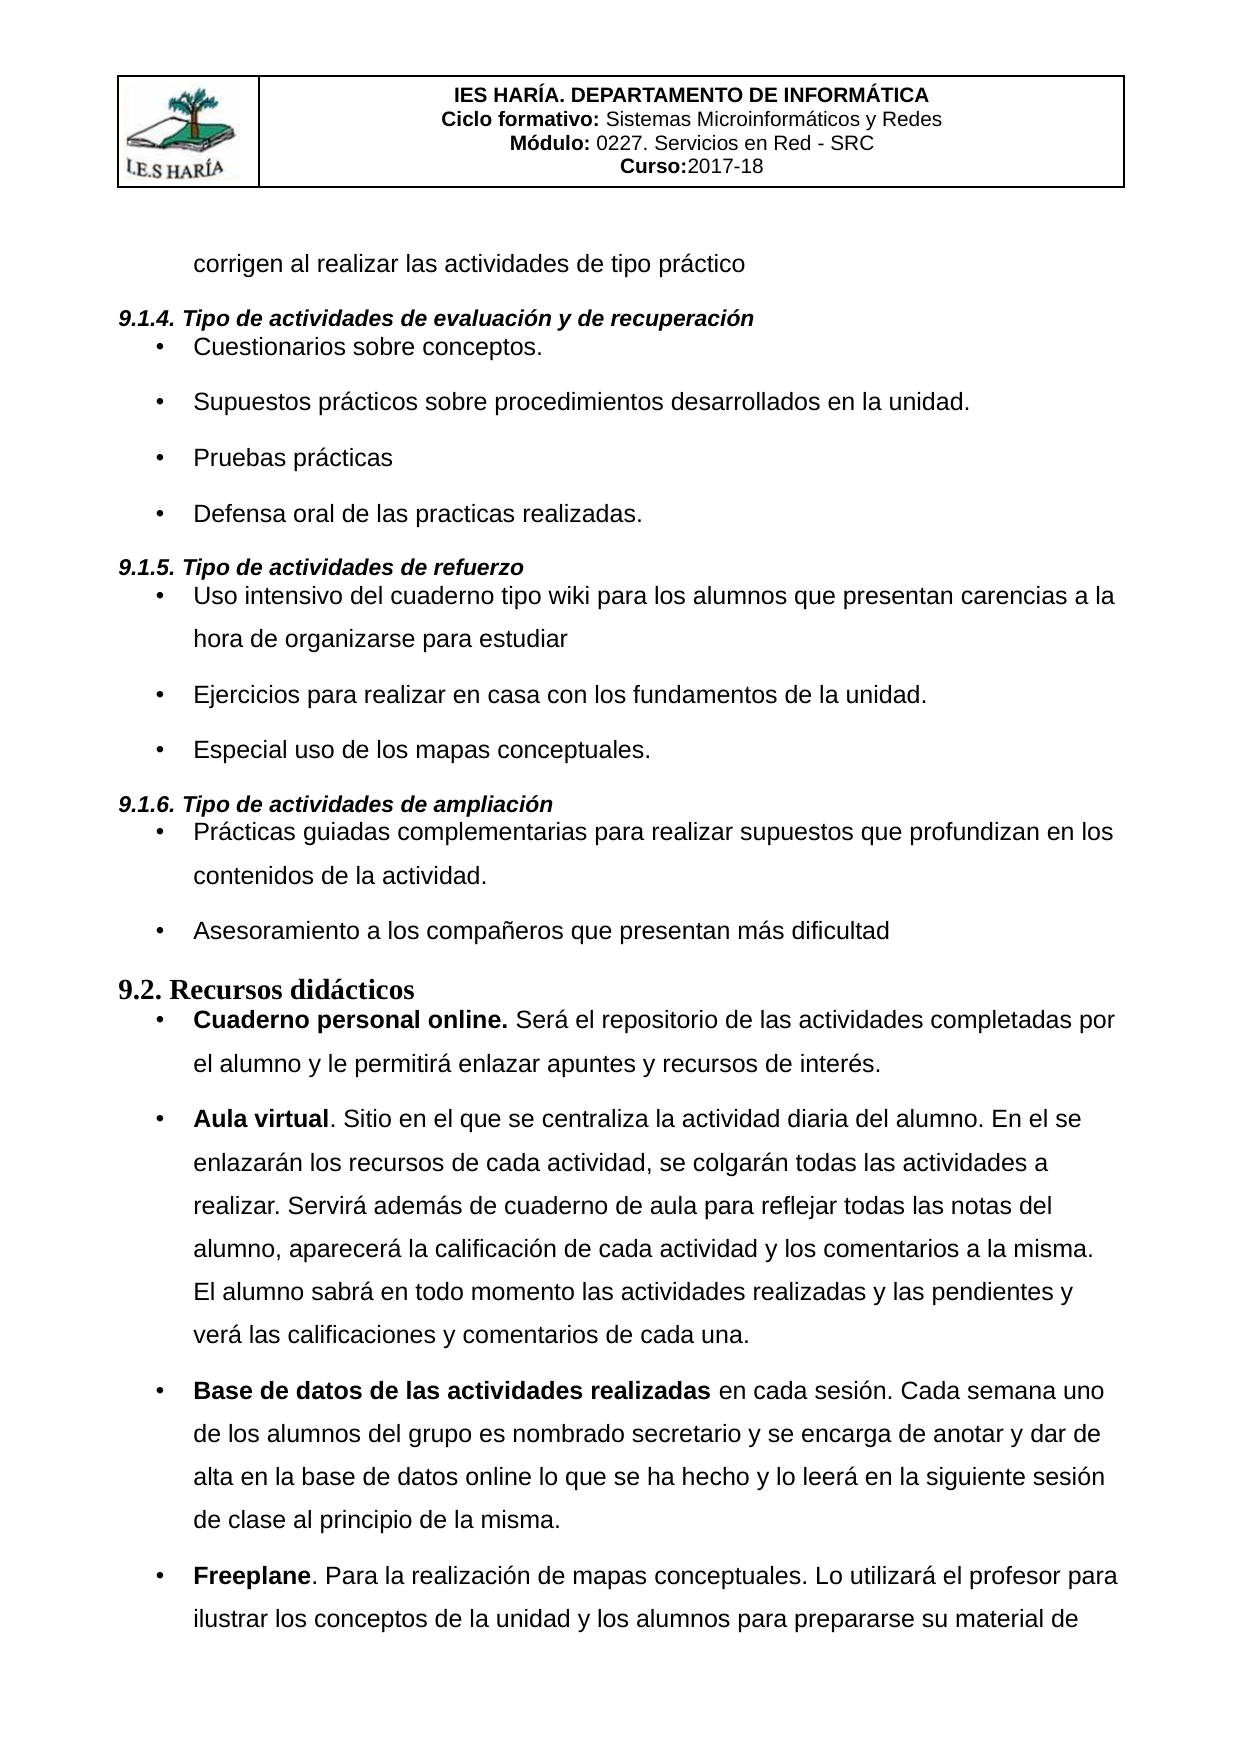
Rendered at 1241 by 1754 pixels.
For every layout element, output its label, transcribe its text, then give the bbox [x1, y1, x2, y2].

list Defensa oral de las practicas realizadas. [156, 499, 1122, 527]
list Asesoramiento a los compañeros que presentan más dificultad [156, 916, 1122, 945]
list Especial uso de los mapas conceptuales. [156, 735, 1122, 764]
list corrigen al realizar las actividades de tipo práctico [156, 249, 1122, 278]
list Aula virtual. Sitio en el que se centraliza la actividad diaria del alumno. En el se enlazarán los recursos de cada actividad, se colgarán todas las actividades a realizar. Servirá además de cuaderno de aula para reflejar todas las notas del alumno, aparecerá la calificación de cada actividad y los comentarios a la misma. El alumno sabrá en todo momento las actividades realizadas y las pendientes y verá las calificaciones y comentarios de cada una. [156, 1104, 1122, 1349]
list Pruebas prácticas [156, 443, 1122, 472]
list Base de datos de las actividades realizadas en cada sesión. Cada semana uno de los alumnos del grupo es nombrado secretario y se encarga de anotar y dar de alta en la base de datos online lo que se ha hecho y lo leerá en la siguiente sesión de clase al principio de la misma. [156, 1376, 1122, 1534]
subtitle 9.2. Recursos didácticos [118, 972, 1122, 1006]
picture [123, 82, 241, 180]
subtitle 9.1.5. Tipo de actividades de refuerzo [118, 554, 1122, 581]
list Freeplane. Para la realización de mapas conceptuales. Lo utilizará el profesor para ilustrar los conceptos de la unidad y los alumnos para prepararse su material de [156, 1561, 1122, 1633]
list Cuaderno personal online. Será el repositorio de las actividades completadas por el alumno y le permitirá enlazar apuntes y recursos de interés. [156, 1006, 1122, 1077]
list Prácticas guiadas complementarias para realizar supuestos que profundizan en los contenidos de la actividad. [156, 817, 1122, 889]
subtitle 9.1.6. Tipo de actividades de ampliación [118, 791, 1122, 817]
subtitle 9.1.4. Tipo de actividades de evaluación y de recuperación [118, 305, 1122, 331]
list Uso intensivo del cuaderno tipo wiki para los alumnos que presentan carencias a la hora de organizarse para estudiar [156, 581, 1122, 653]
list Supuestos prácticos sobre procedimientos desarrollados en la unidad. [156, 387, 1122, 416]
list Cuestionarios sobre conceptos. [156, 331, 1122, 360]
list Ejercicios para realizar en casa con los fundamentos de la unidad. [156, 679, 1122, 708]
